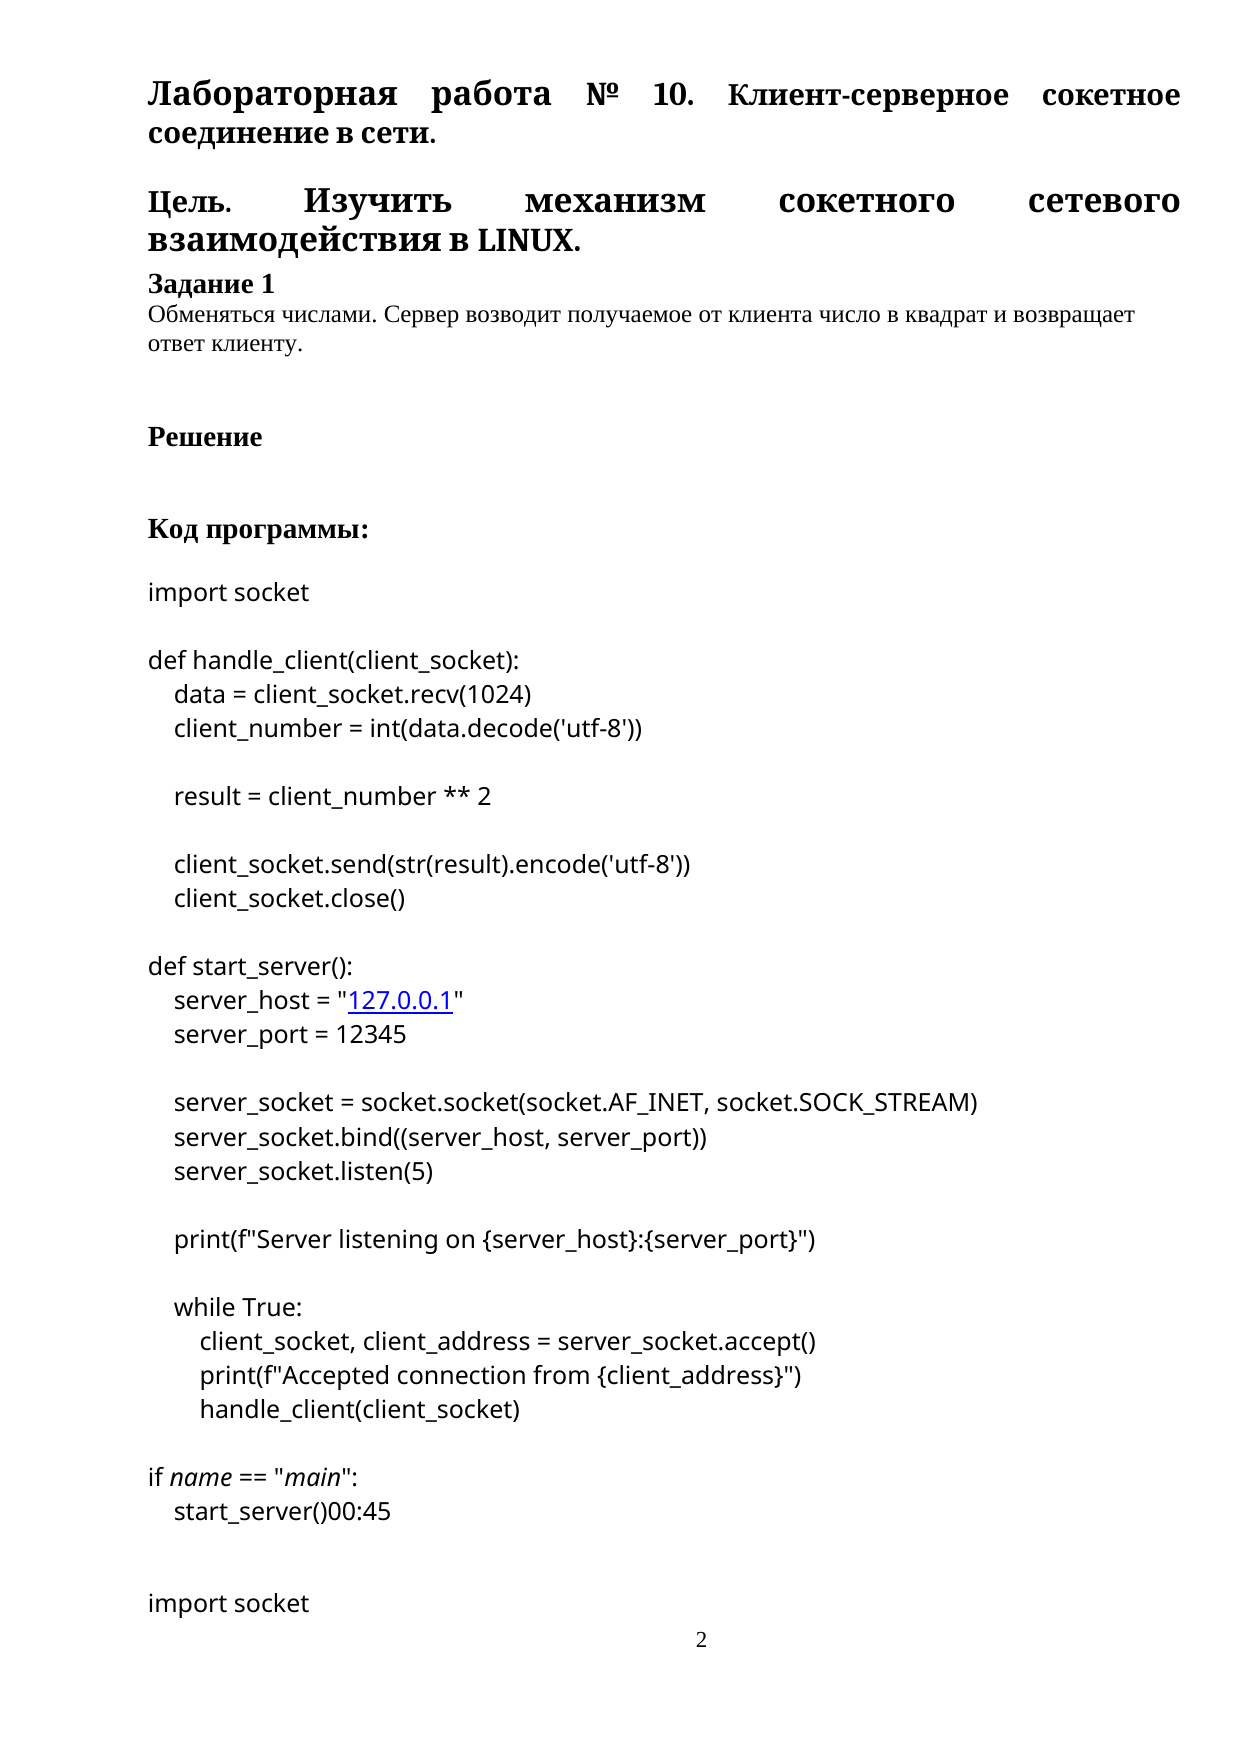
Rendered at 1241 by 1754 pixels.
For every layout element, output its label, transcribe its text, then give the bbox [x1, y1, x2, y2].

text Решение [148, 419, 1181, 453]
text Код программы: [148, 511, 1181, 545]
subtitle Цель. Изучить механизм сокетного сетевого взаимодействия в LINUX. [148, 183, 1181, 259]
text Обменяться числами. Сервер возводит получаемое от клиента число в квадрат и возвращает ответ клиенту. [148, 299, 1181, 357]
text Задание 1 [148, 266, 1181, 299]
text import socket def handle_client(client_socket): data = client_socket.recv(1024) client_number = int(data.decode('utf-8')) result = client_number ** 2 client_socket.send(str(result).encode('utf-8')) client_socket.close() def start_server(): server_host = "127.0.0.1" server_port = 12345 server_socket = socket.socket(socket.AF_INET, socket.SOCK_STREAM) server_socket.bind((server_host, server_port)) server_socket.listen(5) print(f"Server listening on {server_host}:{server_port}") while True: client_socket, client_address = server_socket.accept() print(f"Accepted connection from {client_address}") handle_client(client_socket) if name == "main": start_server()00:45 [148, 574, 1181, 1528]
text import socket [148, 1557, 1181, 1620]
subtitle Лабораторная работа № 10. Клиент-серверное сокетное соединение в сети. [148, 75, 1181, 152]
